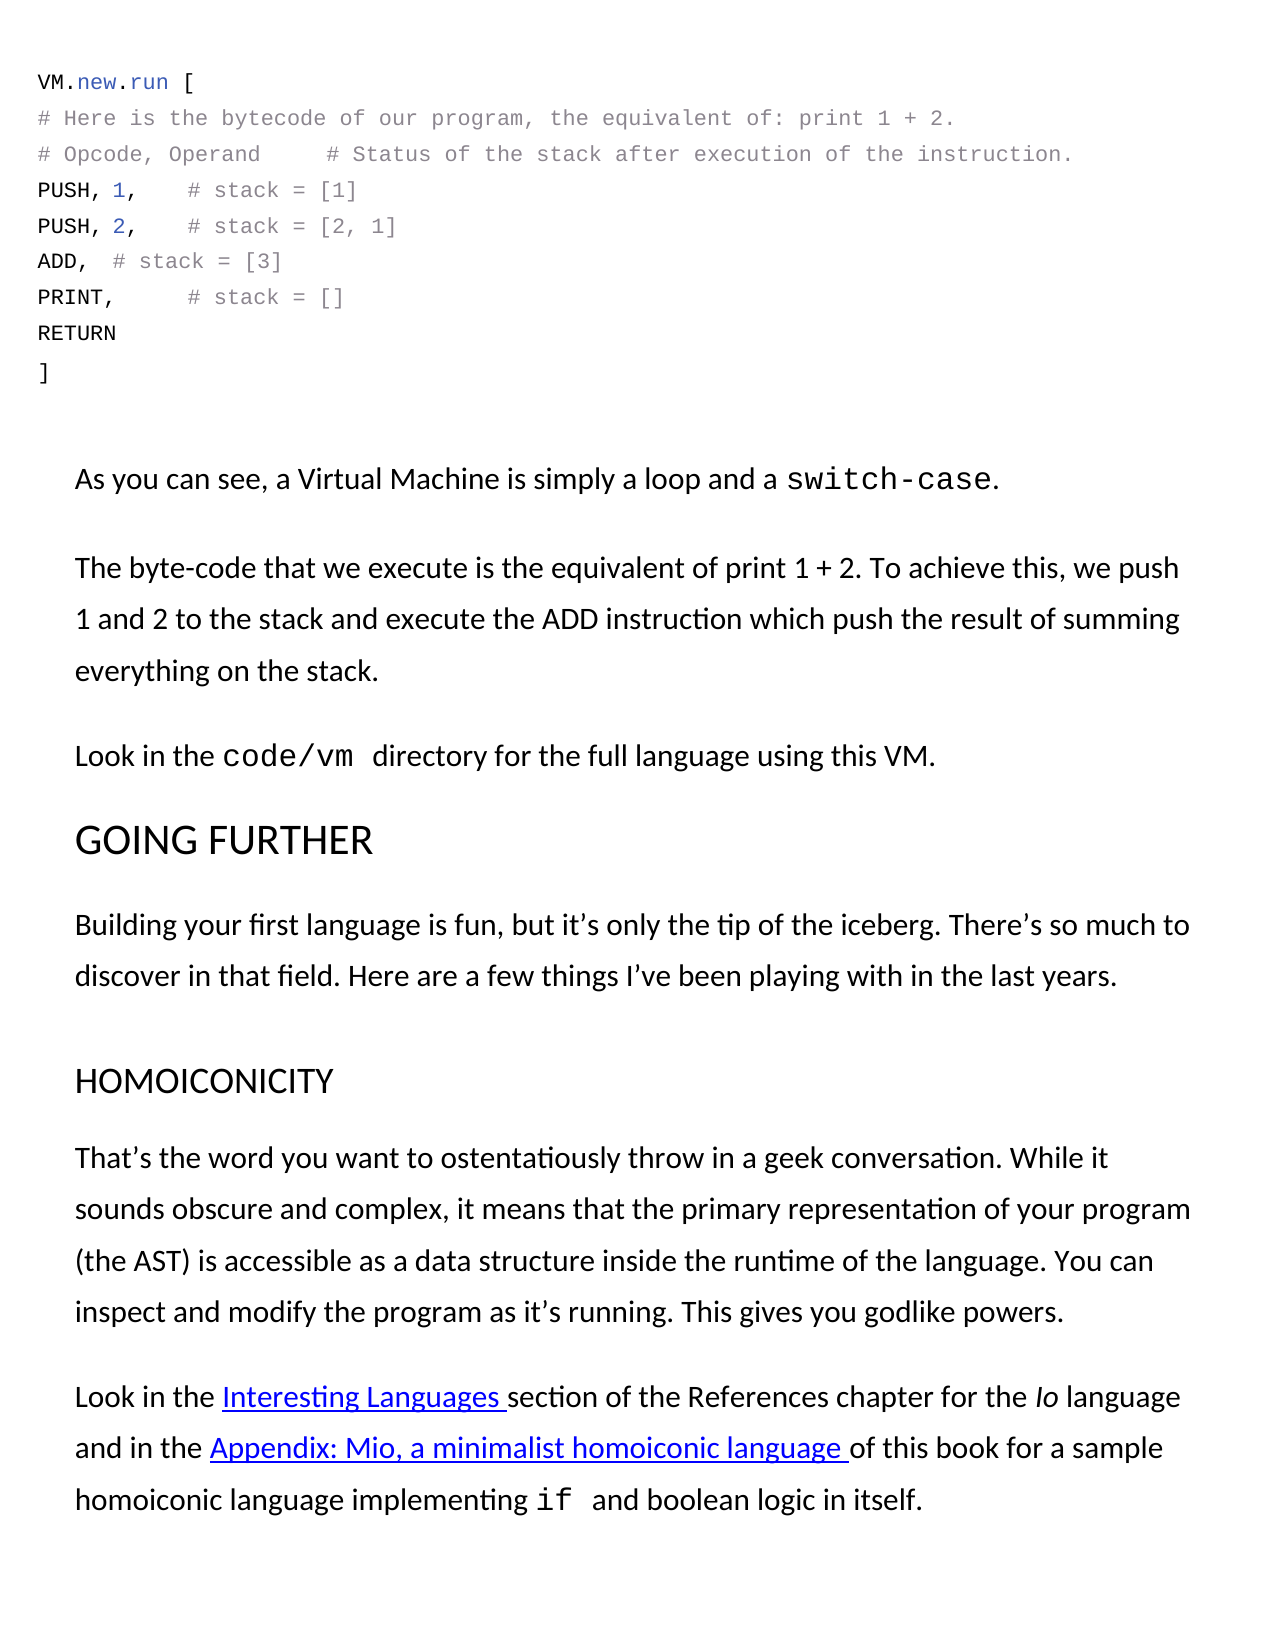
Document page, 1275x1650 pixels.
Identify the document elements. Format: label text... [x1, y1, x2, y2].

subtitle HOMOICONICITY [74, 1057, 1217, 1103]
subtitle GOING FURTHER [74, 812, 1219, 865]
text That’s the word you want to ostentatiously throw in a geek conversation. While it sounds obscure and complex, it means that the primary representation of your program (the AST) is accessible as a data structure inside the runtime of the language. You can inspect and modify the program as it’s running. This gives you godlike powers. [74, 1138, 1195, 1330]
list PUSH, 1, # stack = [1] [0, 179, 1236, 204]
text Building your first language is fun, but it’s only the tip of the iceberg. There’s so much to discover in that field. Here are a few things I’ve been playing with in the last years. [74, 905, 1195, 994]
text As you can see, a Virtual Machine is simply a loop and a switch-case. [74, 459, 1195, 499]
text The byte-code that we execute is the equivalent of print 1 + 2. To achieve this, we push 1 and 2 to the stack and execute the ADD instruction which push the result of summing everything on the stack. [74, 548, 1195, 689]
text Look in the code/vm directory for the full language using this VM. [74, 736, 1195, 775]
list PRINT, # stack = [] [0, 287, 1236, 311]
text Look in the Interesting Languages section of the References chapter for the Io language and in the Appendix: Mio, a minimalist homoiconic language of this book for a sample homoiconic language implementing if and boolean logic in itself. [74, 1377, 1195, 1520]
list VM.new.run [ [0, 72, 1236, 96]
list # Here is the bytecode of our program, the equivalent of: print 1 + 2. [0, 107, 1236, 132]
list ADD, # stack = [3] [0, 251, 1236, 276]
list # Opcode, Operand # Status of the stack after execution of the instruction. [0, 143, 1236, 168]
list PUSH, 2, # stack = [2, 1] [0, 215, 1236, 240]
list RETURN [0, 322, 1236, 347]
list ] [0, 361, 1236, 386]
